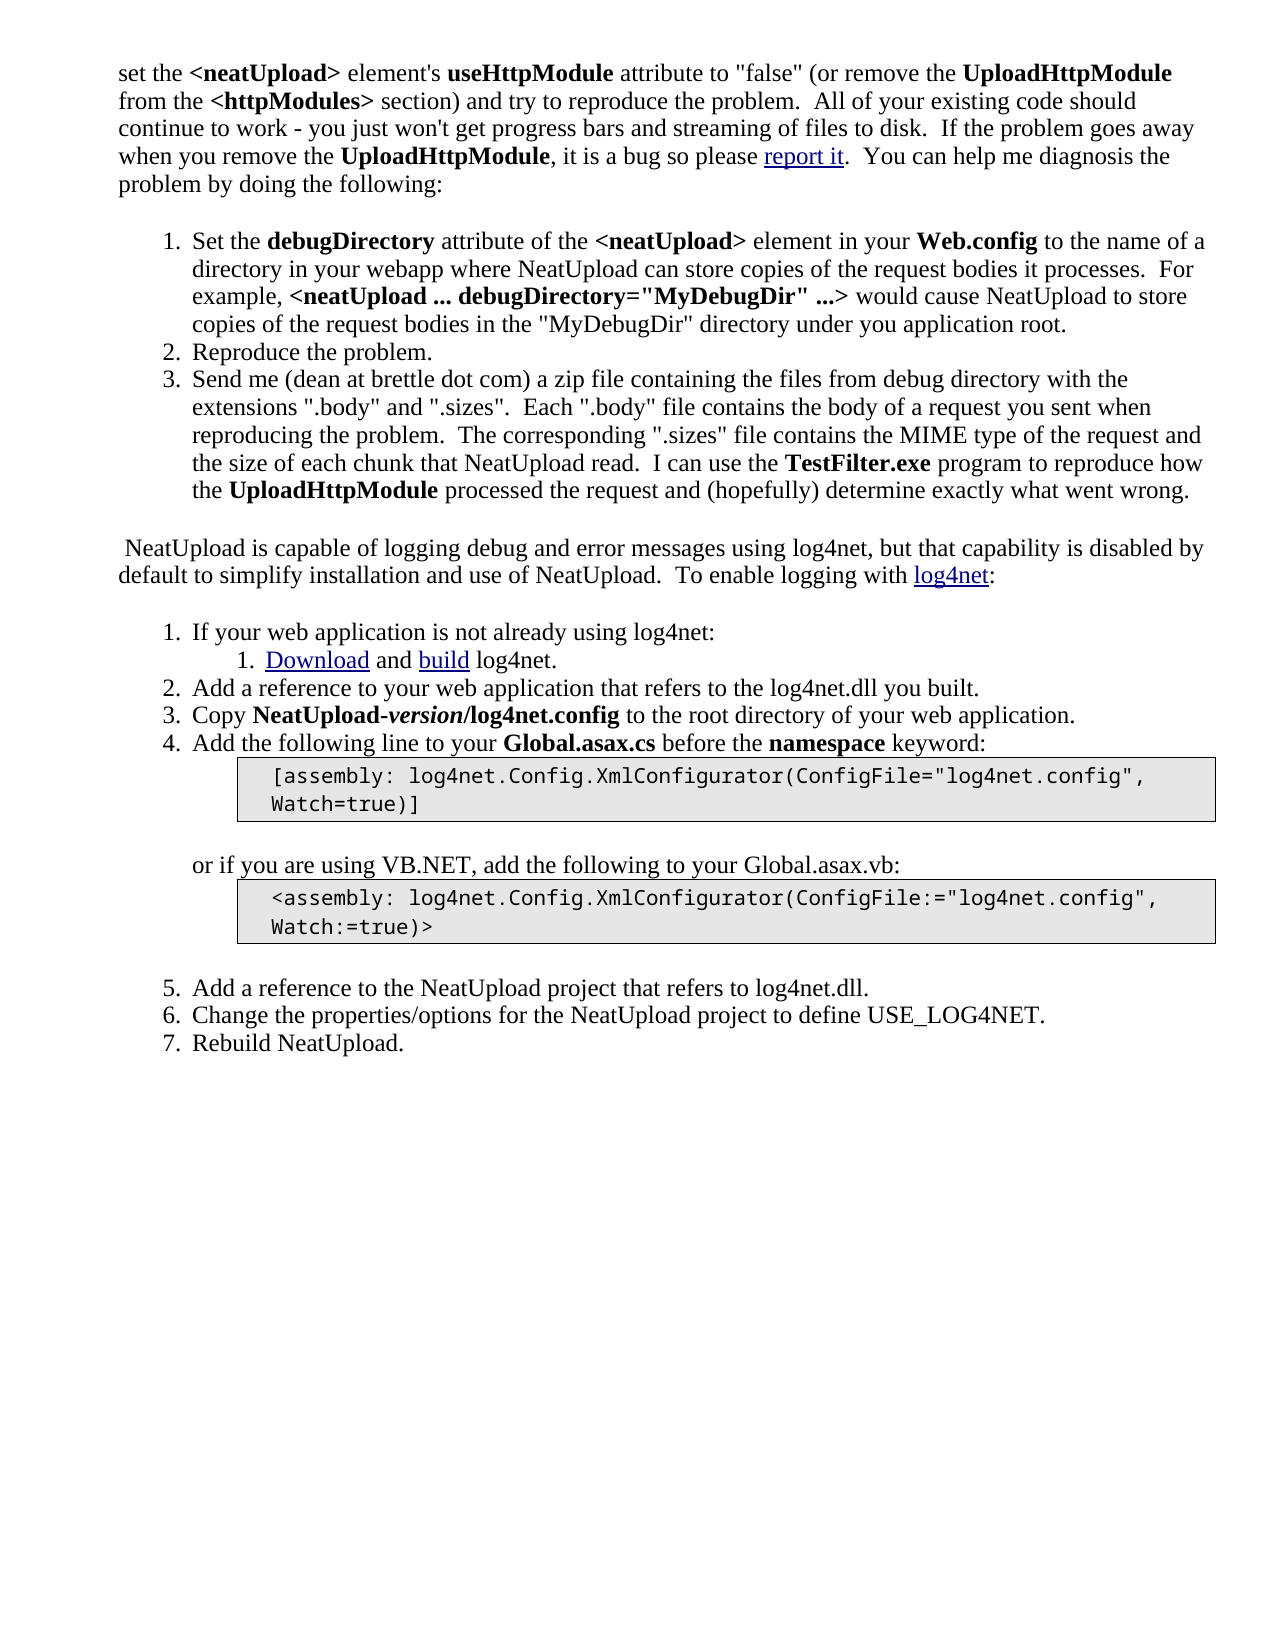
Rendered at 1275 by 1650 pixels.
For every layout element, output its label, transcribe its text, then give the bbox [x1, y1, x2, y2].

list Set the debugDirectory attribute of the <neatUpload> element in your Web.config to the name of a directory in your webapp where NeatUpload can store copies of the request bodies it processes. For example, <neatUpload ... debugDirectory="MyDebugDir" ...> would cause NeatUpload to store copies of the request bodies in the "MyDebugDir" directory under you application root. [162, 227, 1216, 338]
list [assembly: log4net.Config.XmlConfigurator(ConfigFile="log4net.config", Watch=true)] [238, 758, 1215, 821]
list or if you are using VB.NET, add the following to your Global.asax.vb: [162, 852, 1216, 879]
list Download and build log4net. [236, 646, 1216, 674]
text set the <neatUpload> element's useHttpModule attribute to "false" (or remove the UploadHttpModule from the <httpModules> section) and try to reproduce the problem. All of your existing code should continue to work - you just won't get progress bars and streaming of files to disk. If the problem goes away when you remove the UploadHttpModule, it is a bug so please report it. You can help me diagnosis the problem by doing the following: [118, 59, 1216, 198]
list Add a reference to your web application that refers to the log4net.dll you built. [162, 674, 1216, 702]
list Change the properties/options for the NeatUpload project to define USE_LOG4NET. [162, 1001, 1216, 1029]
list Send me (dean at brettle dot com) a zip file containing the files from debug directory with the extensions ".body" and ".sizes". Each ".body" file contains the body of a request you sent when reproducing the problem. The corresponding ".sizes" file contains the MIME type of the request and the size of each chunk that NeatUpload read. I can use the TestFilter.exe program to reproduce how the UploadHttpModule processed the request and (hopefully) determine exactly what went wrong. [162, 366, 1216, 504]
text NeatUpload is capable of logging debug and error messages using log4net, but that capability is disabled by default to simplify installation and use of NeatUpload. To enable logging with log4net: [118, 534, 1216, 589]
list <assembly: log4net.Config.XmlConfigurator(ConfigFile:="log4net.config", Watch:=true)> [238, 880, 1215, 943]
list Rebuild NeatUpload. [162, 1029, 1216, 1057]
list Add the following line to your Global.asax.cs before the namespace keyword: [162, 729, 1216, 757]
list Reproduce the problem. [162, 338, 1216, 366]
list Add a reference to the NeatUpload project that refers to log4net.dll. [162, 974, 1216, 1001]
list Copy NeatUpload-version/log4net.config to the root directory of your web application. [162, 702, 1216, 729]
list If your web application is not already using log4net: [162, 618, 1216, 646]
